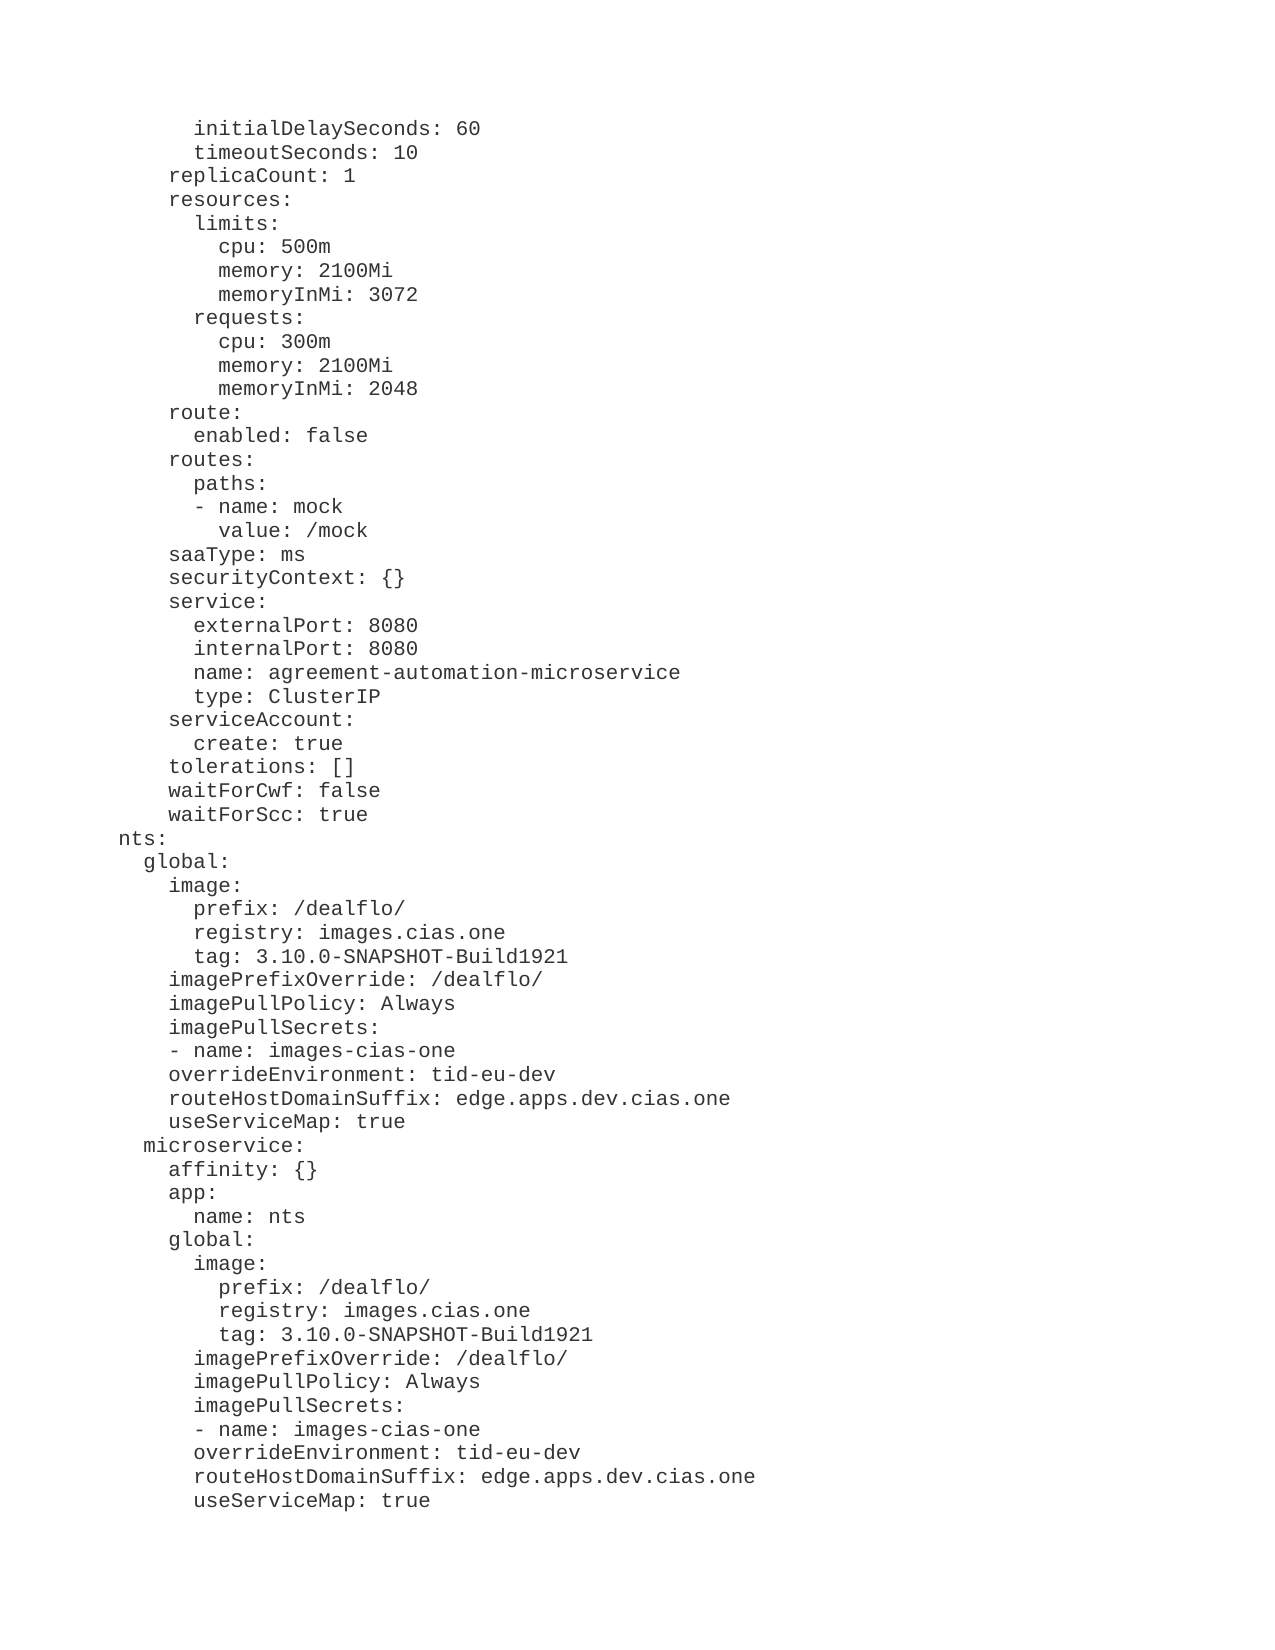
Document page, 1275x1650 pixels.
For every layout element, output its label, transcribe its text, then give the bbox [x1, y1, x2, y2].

text serviceAccount: [118, 709, 1157, 733]
text registry: images.cias.one [118, 922, 1157, 946]
text paths: [118, 473, 1157, 496]
text value: /mock [118, 520, 1157, 544]
text name: nts [118, 1206, 1157, 1229]
text imagePullPolicy: Always [118, 1371, 1157, 1395]
text cpu: 500m [118, 236, 1157, 260]
text global: [118, 1229, 1157, 1253]
text imagePrefixOverride: /dealflo/ [118, 969, 1157, 993]
text enabled: false [118, 426, 1157, 449]
text service: [118, 591, 1157, 615]
text overrideEnvironment: tid-eu-dev [118, 1442, 1157, 1466]
text limits: [118, 213, 1157, 236]
text create: true [118, 733, 1157, 757]
text requests: [118, 307, 1157, 331]
text useServiceMap: true [118, 1489, 1157, 1513]
text global: [118, 851, 1157, 875]
text memoryInMi: 3072 [118, 284, 1157, 307]
text initialDelaySeconds: 60 [118, 118, 1157, 142]
text timeoutSeconds: 10 [118, 142, 1157, 165]
text tolerations: [] [118, 757, 1157, 780]
text image: [118, 1253, 1157, 1277]
text imagePrefixOverride: /dealflo/ [118, 1348, 1157, 1371]
text externalPort: 8080 [118, 615, 1157, 638]
text internalPort: 8080 [118, 638, 1157, 662]
text memory: 2100Mi [118, 354, 1157, 378]
text tag: 3.10.0-SNAPSHOT-Build1921 [118, 1324, 1157, 1348]
text replicaCount: 1 [118, 165, 1157, 189]
text app: [118, 1182, 1157, 1206]
text microservice: [118, 1135, 1157, 1158]
text type: ClusterIP [118, 686, 1157, 709]
text imagePullSecrets: [118, 1395, 1157, 1419]
text imagePullPolicy: Always [118, 993, 1157, 1017]
text prefix: /dealflo/ [118, 898, 1157, 922]
text image: [118, 875, 1157, 898]
text securityContext: {} [118, 567, 1157, 591]
text imagePullSecrets: [118, 1017, 1157, 1040]
text routes: [118, 449, 1157, 473]
text name: agreement-automation-microservice [118, 662, 1157, 686]
text overrideEnvironment: tid-eu-dev [118, 1064, 1157, 1088]
text tag: 3.10.0-SNAPSHOT-Build1921 [118, 946, 1157, 969]
text resources: [118, 189, 1157, 213]
text useServiceMap: true [118, 1111, 1157, 1135]
text prefix: /dealflo/ [118, 1277, 1157, 1300]
text memoryInMi: 2048 [118, 378, 1157, 402]
text routeHostDomainSuffix: edge.apps.dev.cias.one [118, 1466, 1157, 1489]
text cpu: 300m [118, 331, 1157, 354]
text waitForScc: true [118, 804, 1157, 827]
text memory: 2100Mi [118, 260, 1157, 284]
text - name: mock [118, 496, 1157, 520]
text nts: [118, 827, 1157, 851]
text waitForCwf: false [118, 780, 1157, 804]
text saaType: ms [118, 544, 1157, 567]
text route: [118, 402, 1157, 426]
text - name: images-cias-one [118, 1040, 1157, 1064]
text - name: images-cias-one [118, 1419, 1157, 1442]
text affinity: {} [118, 1158, 1157, 1182]
text routeHostDomainSuffix: edge.apps.dev.cias.one [118, 1088, 1157, 1111]
text registry: images.cias.one [118, 1300, 1157, 1324]
